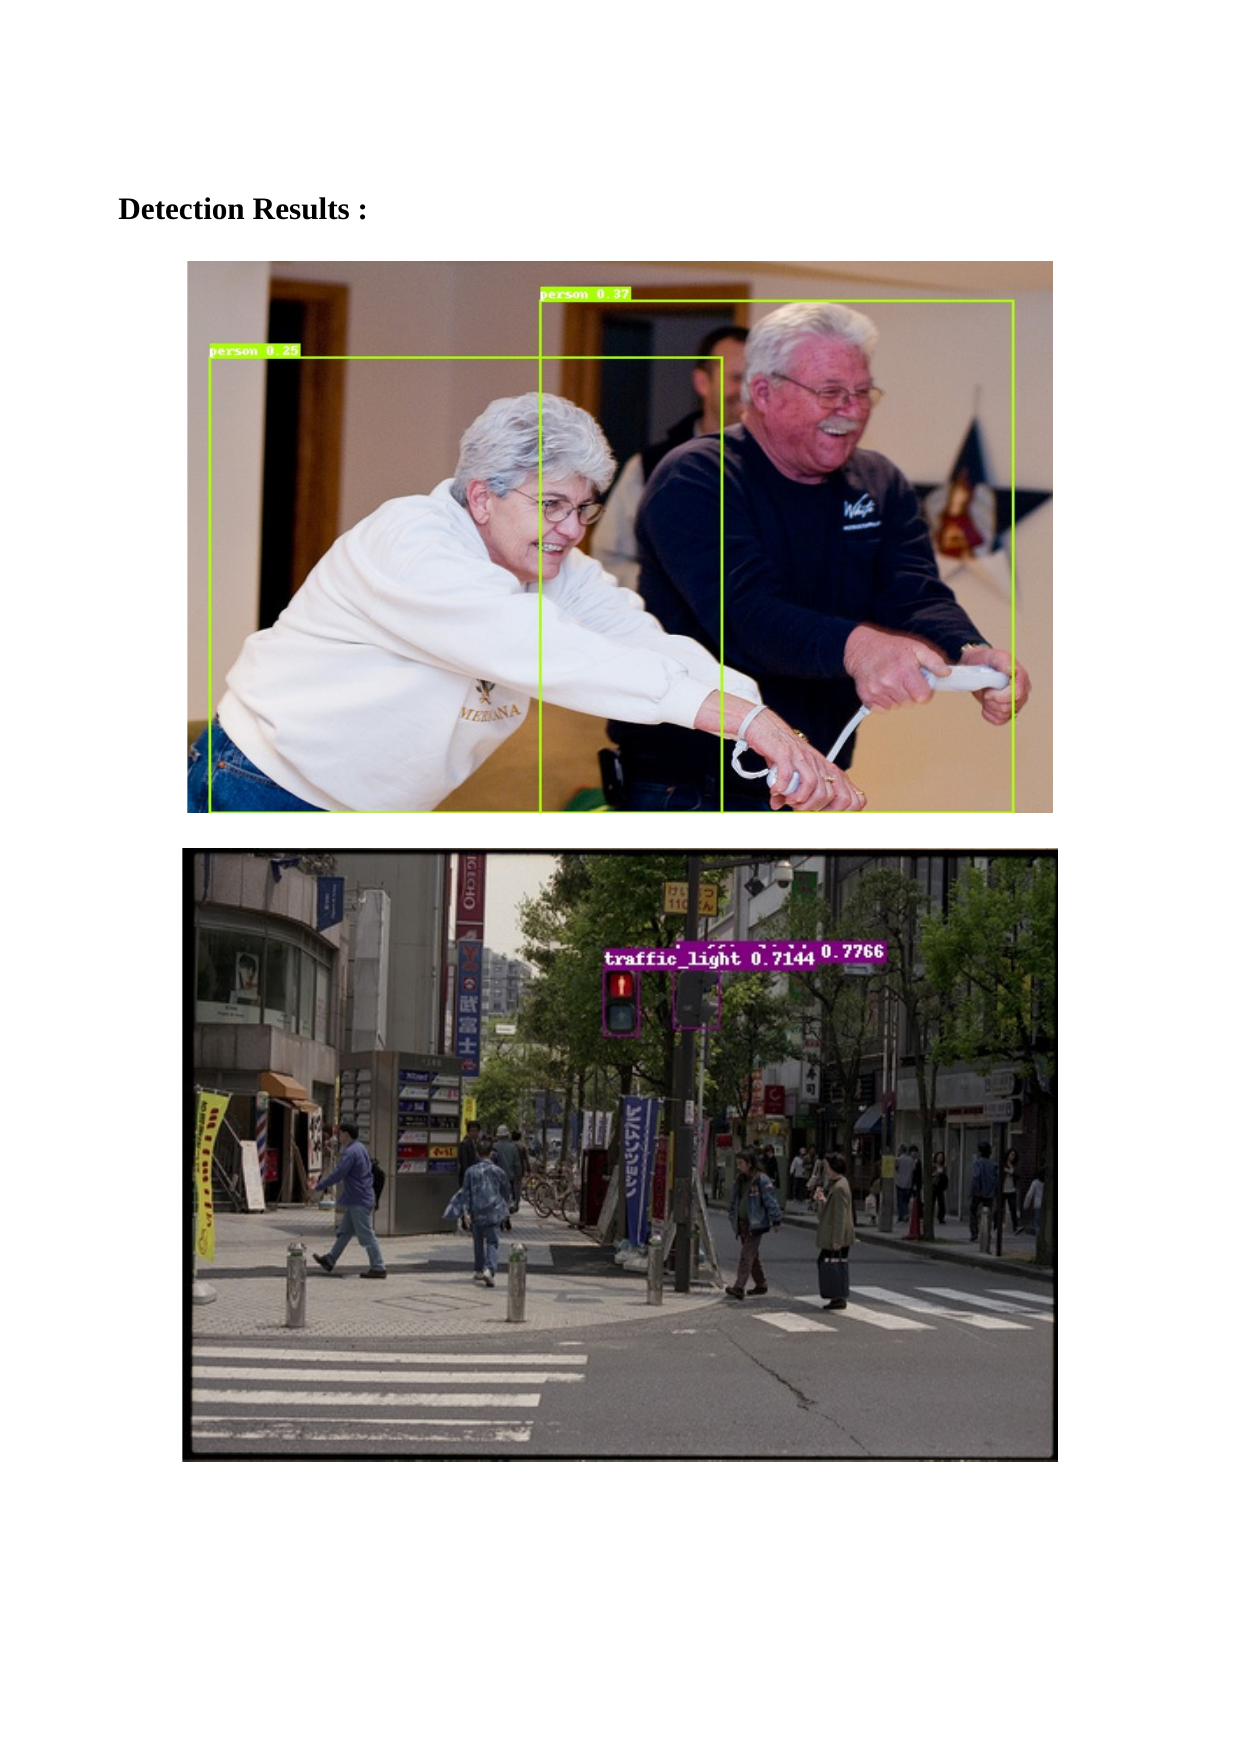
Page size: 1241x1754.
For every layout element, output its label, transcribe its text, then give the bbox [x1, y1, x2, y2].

picture [182, 848, 1058, 1462]
text Detection Results : [118, 190, 1122, 226]
picture [187, 261, 1053, 813]
